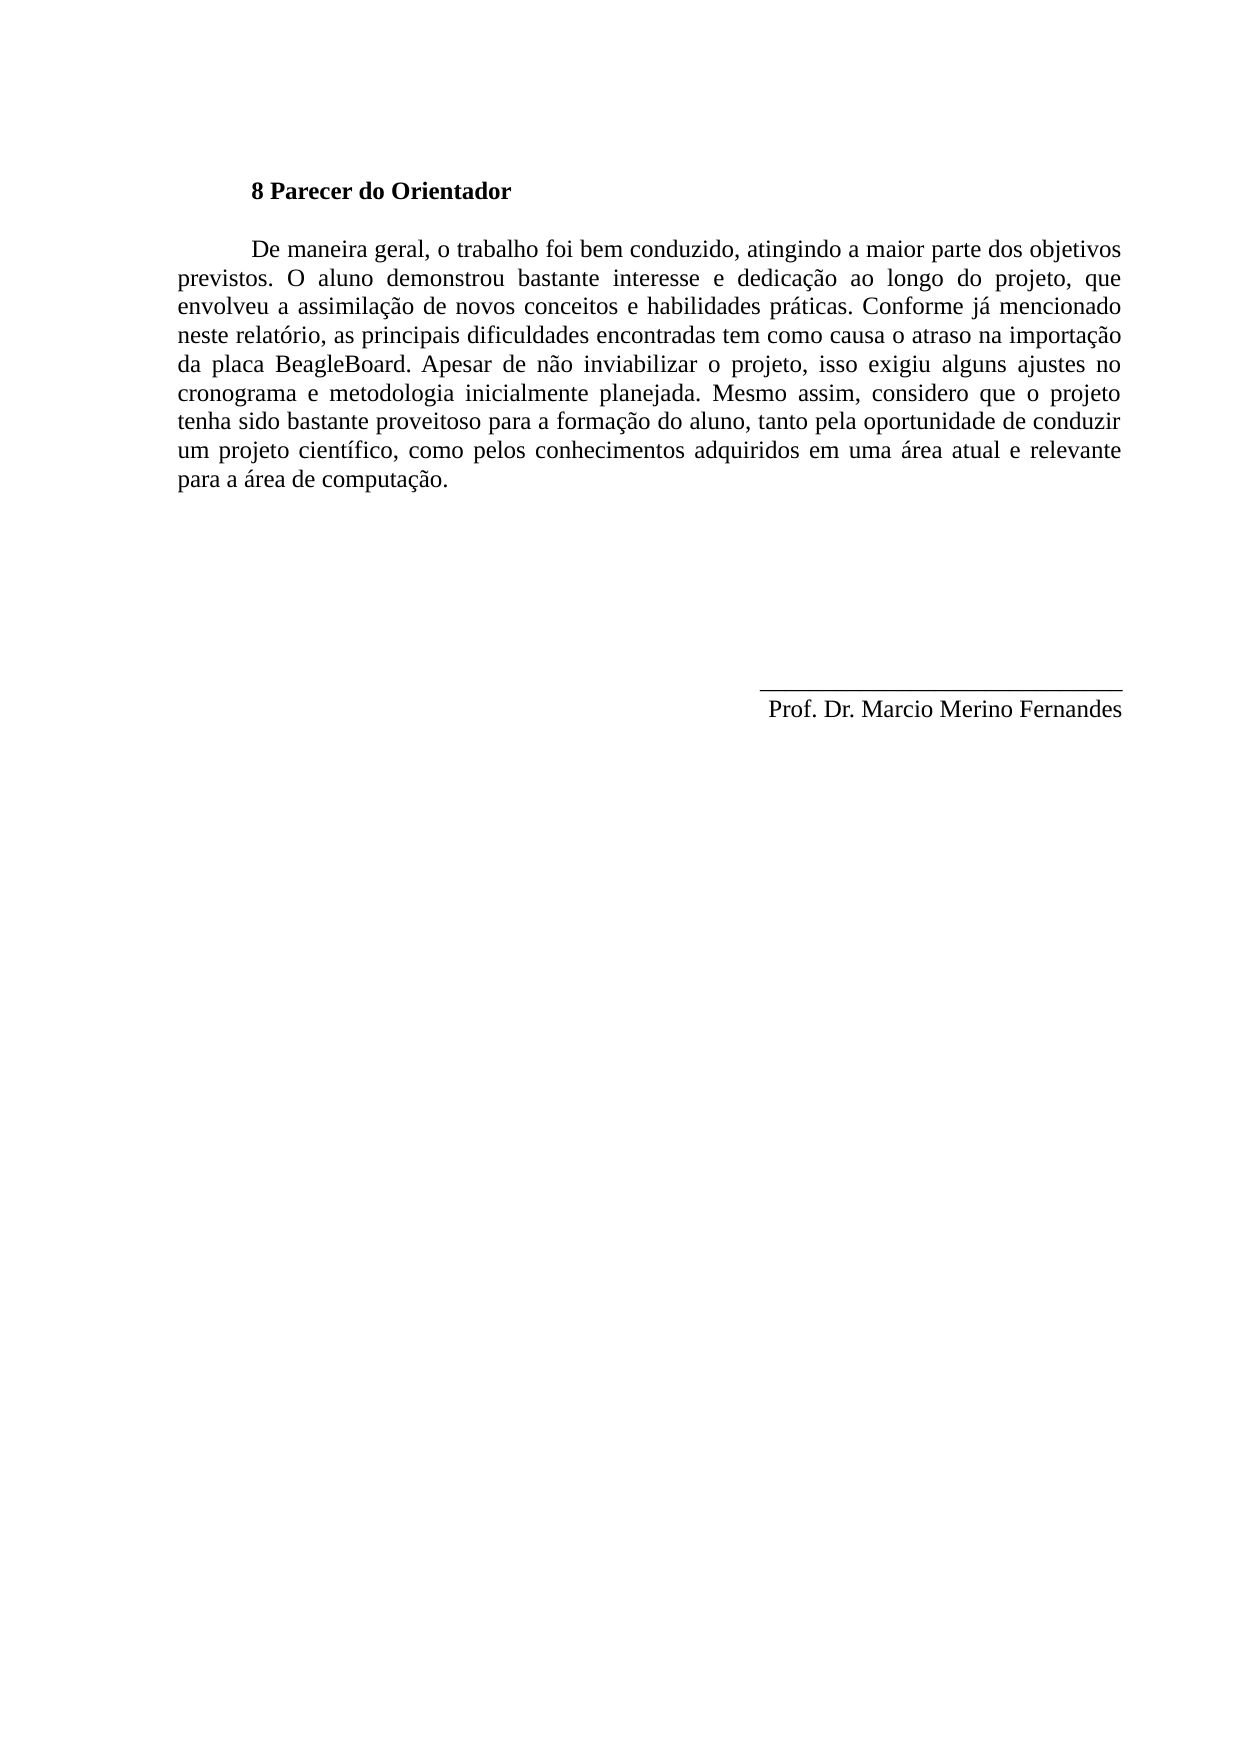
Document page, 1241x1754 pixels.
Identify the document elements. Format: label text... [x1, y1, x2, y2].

text _____________________________ [177, 665, 1122, 694]
text 8 Parecer do Orientador [177, 176, 1122, 205]
text De maneira geral, o trabalho foi bem conduzido, atingindo a maior parte dos objetivos previstos. O aluno demonstrou bastante interesse e dedicação ao longo do projeto, que envolveu a assimilação de novos conceitos e habilidades práticas. Conforme já mencionado neste relatório, as principais dificuldades encontradas tem como causa o atraso na importação da placa BeagleBoard. Apesar de não inviabilizar o projeto, isso exigiu alguns ajustes no cronograma e metodologia inicialmente planejada. Mesmo assim, considero que o projeto tenha sido bastante proveitoso para a formação do aluno, tanto pela oportunidade de conduzir um projeto científico, como pelos conhecimentos adquiridos em uma área atual e relevante para a área de computação. [177, 234, 1122, 493]
text Prof. Dr. Marcio Merino Fernandes [177, 694, 1122, 723]
